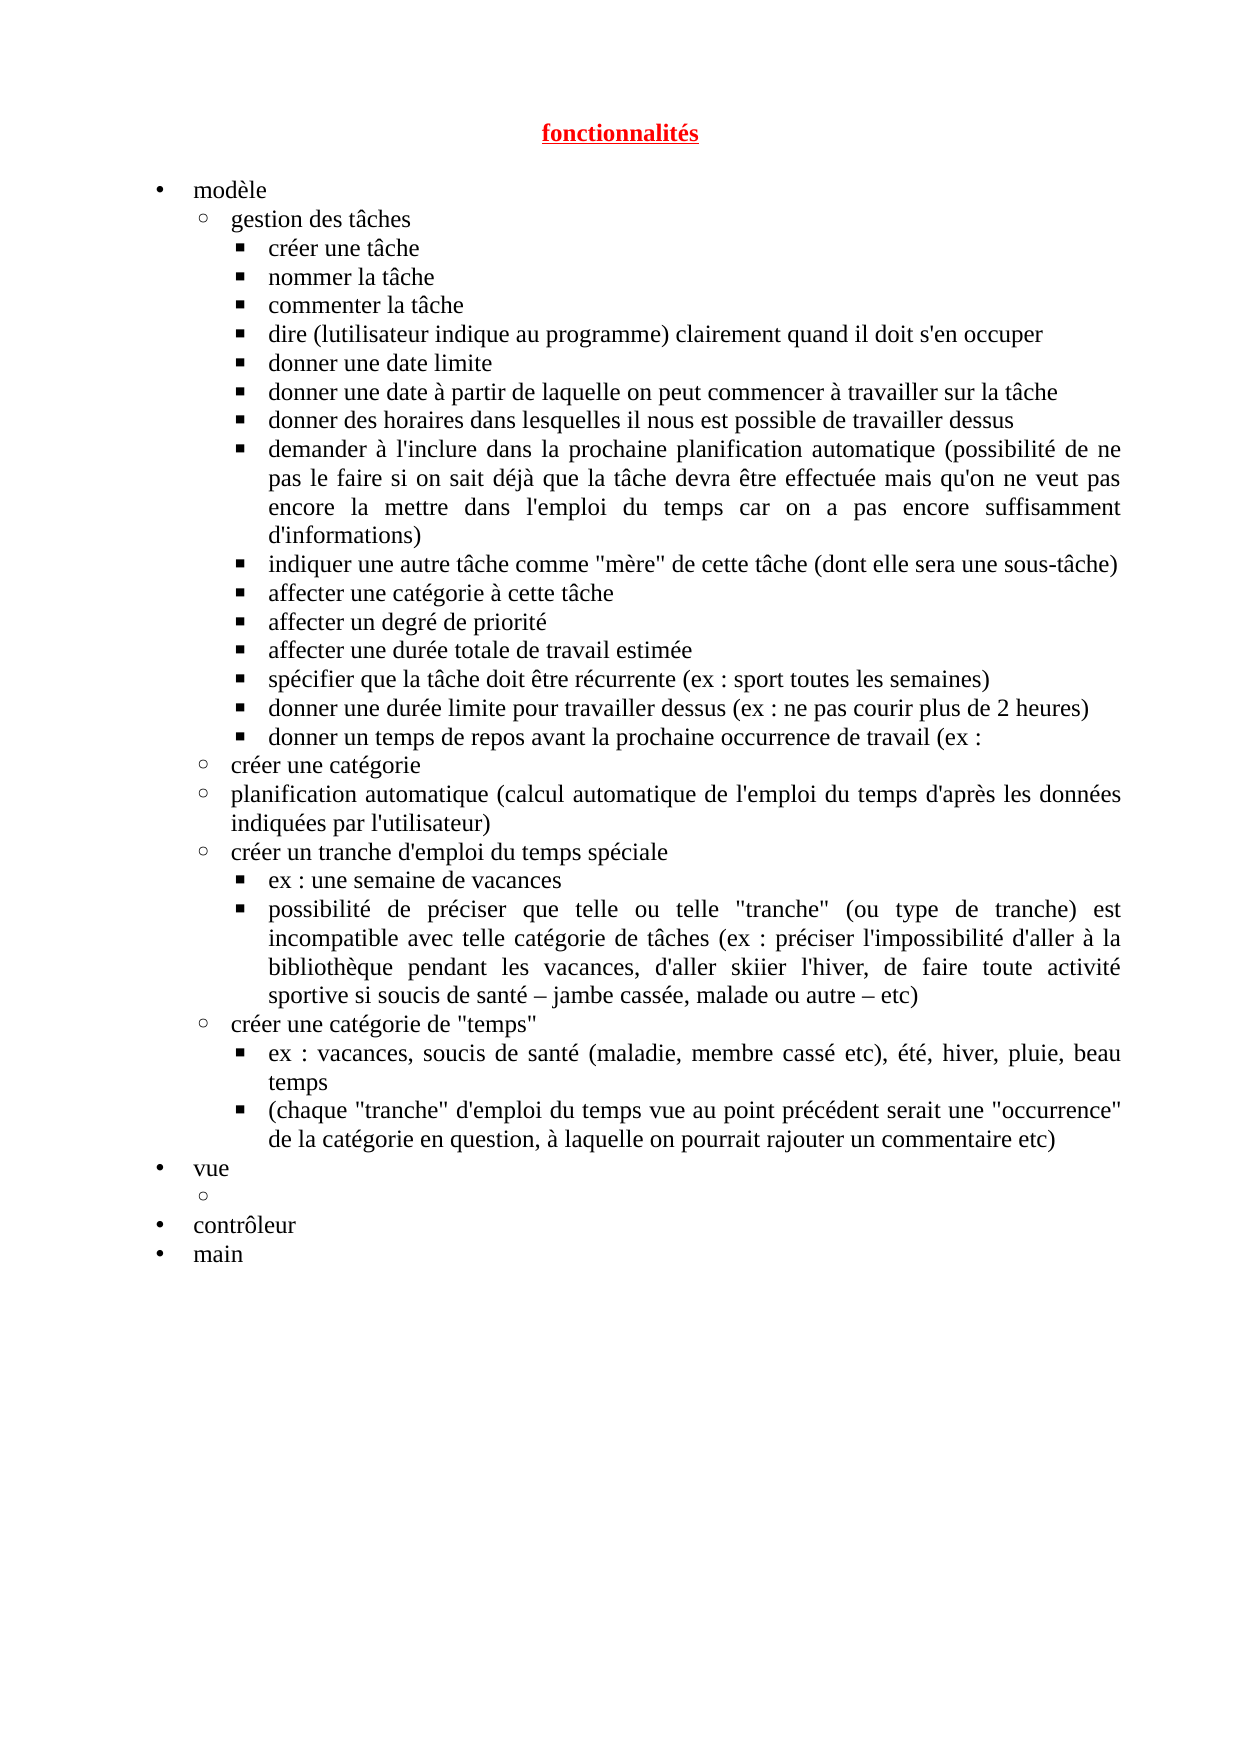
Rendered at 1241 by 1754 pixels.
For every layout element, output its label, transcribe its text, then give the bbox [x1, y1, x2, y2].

list donner une date à partir de laquelle on peut commencer à travailler sur la tâche [231, 377, 1122, 406]
list modèle [156, 176, 1122, 204]
list contrôleur [156, 1211, 1122, 1239]
list donner une date limite [231, 348, 1122, 377]
list affecter une durée totale de travail estimée [231, 636, 1122, 664]
list affecter une catégorie à cette tâche [231, 578, 1122, 607]
list commenter la tâche [231, 291, 1122, 319]
list donner des horaires dans lesquelles il nous est possible de travailler dessus [231, 406, 1122, 434]
list gestion des tâches [193, 204, 1122, 233]
list possibilité de préciser que telle ou telle "tranche" (ou type de tranche) est incompatible avec telle catégorie de tâches (ex : préciser l'impossibilité d'aller à la bibliothèque pendant les vacances, d'aller skiier l'hiver, de faire toute activité sportive si soucis de santé – jambe cassée, malade ou autre – etc) [231, 894, 1122, 1009]
list créer une tâche [231, 233, 1122, 262]
list dire (lutilisateur indique au programme) clairement quand il doit s'en occuper [231, 319, 1122, 348]
list créer une catégorie [193, 751, 1122, 779]
list créer une catégorie de "temps" [193, 1009, 1122, 1038]
list donner un temps de repos avant la prochaine occurrence de travail (ex : [231, 722, 1122, 751]
list demander à l'inclure dans la prochaine planification automatique (possibilité de ne pas le faire si on sait déjà que la tâche devra être effectuée mais qu'on ne veut pas encore la mettre dans l'emploi du temps car on a pas encore suffisamment d'informations) [231, 434, 1122, 549]
list créer un tranche d'emploi du temps spéciale [193, 837, 1122, 866]
list spécifier que la tâche doit être récurrente (ex : sport toutes les semaines) [231, 664, 1122, 693]
list ex : une semaine de vacances [231, 866, 1122, 894]
list donner une durée limite pour travailler dessus (ex : ne pas courir plus de 2 heures) [231, 693, 1122, 722]
list indiquer une autre tâche comme "mère" de cette tâche (dont elle sera une sous-tâche) [231, 549, 1122, 578]
list affecter un degré de priorité [231, 607, 1122, 636]
list nommer la tâche [231, 262, 1122, 291]
list (chaque "tranche" d'emploi du temps vue au point précédent serait une "occurrence" de la catégorie en question, à laquelle on pourrait rajouter un commentaire etc) [231, 1096, 1122, 1153]
list ex : vacances, soucis de santé (maladie, membre cassé etc), été, hiver, pluie, beau temps [231, 1038, 1122, 1096]
list main [156, 1239, 1122, 1268]
list vue [156, 1153, 1122, 1182]
list planification automatique (calcul automatique de l'emploi du temps d'après les données indiquées par l'utilisateur) [193, 779, 1122, 837]
text fonctionnalités [118, 118, 1122, 147]
